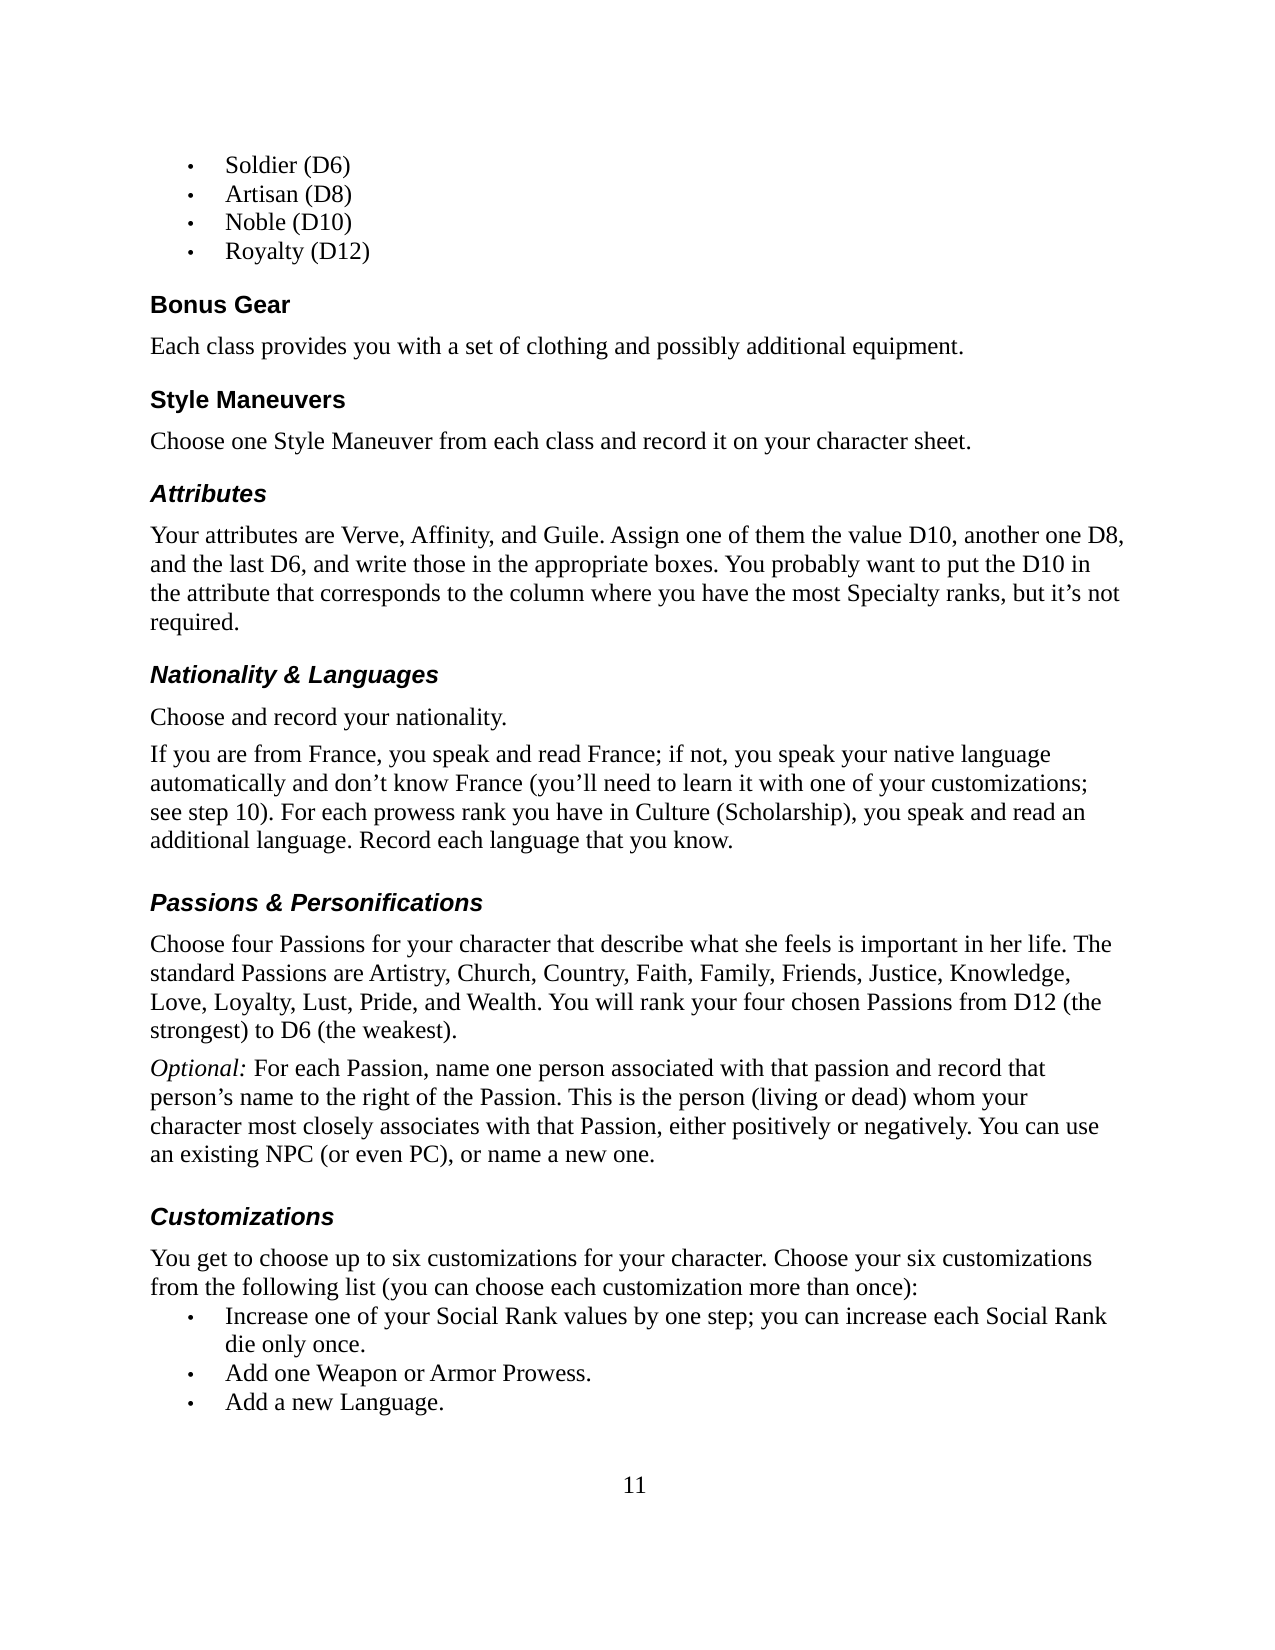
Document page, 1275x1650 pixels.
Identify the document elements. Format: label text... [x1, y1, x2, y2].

list Soldier (D6) [187, 150, 1125, 179]
text If you are from France, you speak and read France; if not, you speak your native language automatically and don’t know France (you’ll need to learn it with one of your customizations; see step 10). For each prowess rank you have in Culture (Scholarship), you speak and read an additional language. Record each language that you know. [150, 739, 1125, 854]
text Each class provides you with a set of clothing and possibly additional equipment. [150, 331, 1125, 360]
list Add one Weapon or Armor Prowess. [187, 1358, 1125, 1387]
text Optional: For each Passion, name one person associated with that passion and record that person’s name to the right of the Passion. This is the person (living or dead) whom your character most closely associates with that Passion, either positively or negatively. You can use an existing NPC (or even PC), or name a new one. [150, 1053, 1125, 1168]
list Add a new Language. [187, 1387, 1125, 1416]
list Noble (D10) [187, 207, 1125, 236]
list Increase one of your Social Rank values by one step; you can increase each Social Rank die only once. [187, 1301, 1125, 1358]
subtitle Attributes [150, 479, 1125, 508]
subtitle Style Maneuvers [150, 385, 1125, 413]
text Your attributes are Verve, Affinity, and Guile. Assign one of them the value D10, another one D8, and the last D6, and write those in the appropriate boxes. You probably want to put the D10 in the attribute that corresponds to the column where you have the most Specialty ranks, but it’s not required. [150, 521, 1125, 636]
list Artisan (D8) [187, 179, 1125, 207]
subtitle Nationality & Languages [150, 661, 1125, 689]
text You get to choose up to six customizations for your character. Choose your six customizations from the following list (you can choose each customization more than once): [150, 1243, 1125, 1301]
text Choose one Style Maneuver from each class and record it on your character sheet. [150, 426, 1125, 454]
subtitle Bonus Gear [150, 290, 1125, 318]
text Choose four Passions for your character that describe what she feels is important in her life. The standard Passions are Artistry, Church, Country, Faith, Family, Friends, Justice, Knowledge, Love, Loyalty, Lust, Pride, and Wealth. You will rank your four chosen Passions from D12 (the strongest) to D6 (the weakest). [150, 929, 1125, 1044]
subtitle Customizations [150, 1202, 1125, 1231]
subtitle Passions & Personifications [150, 888, 1125, 917]
list Royalty (D12) [187, 236, 1125, 265]
text Choose and record your nationality. [150, 702, 1125, 730]
